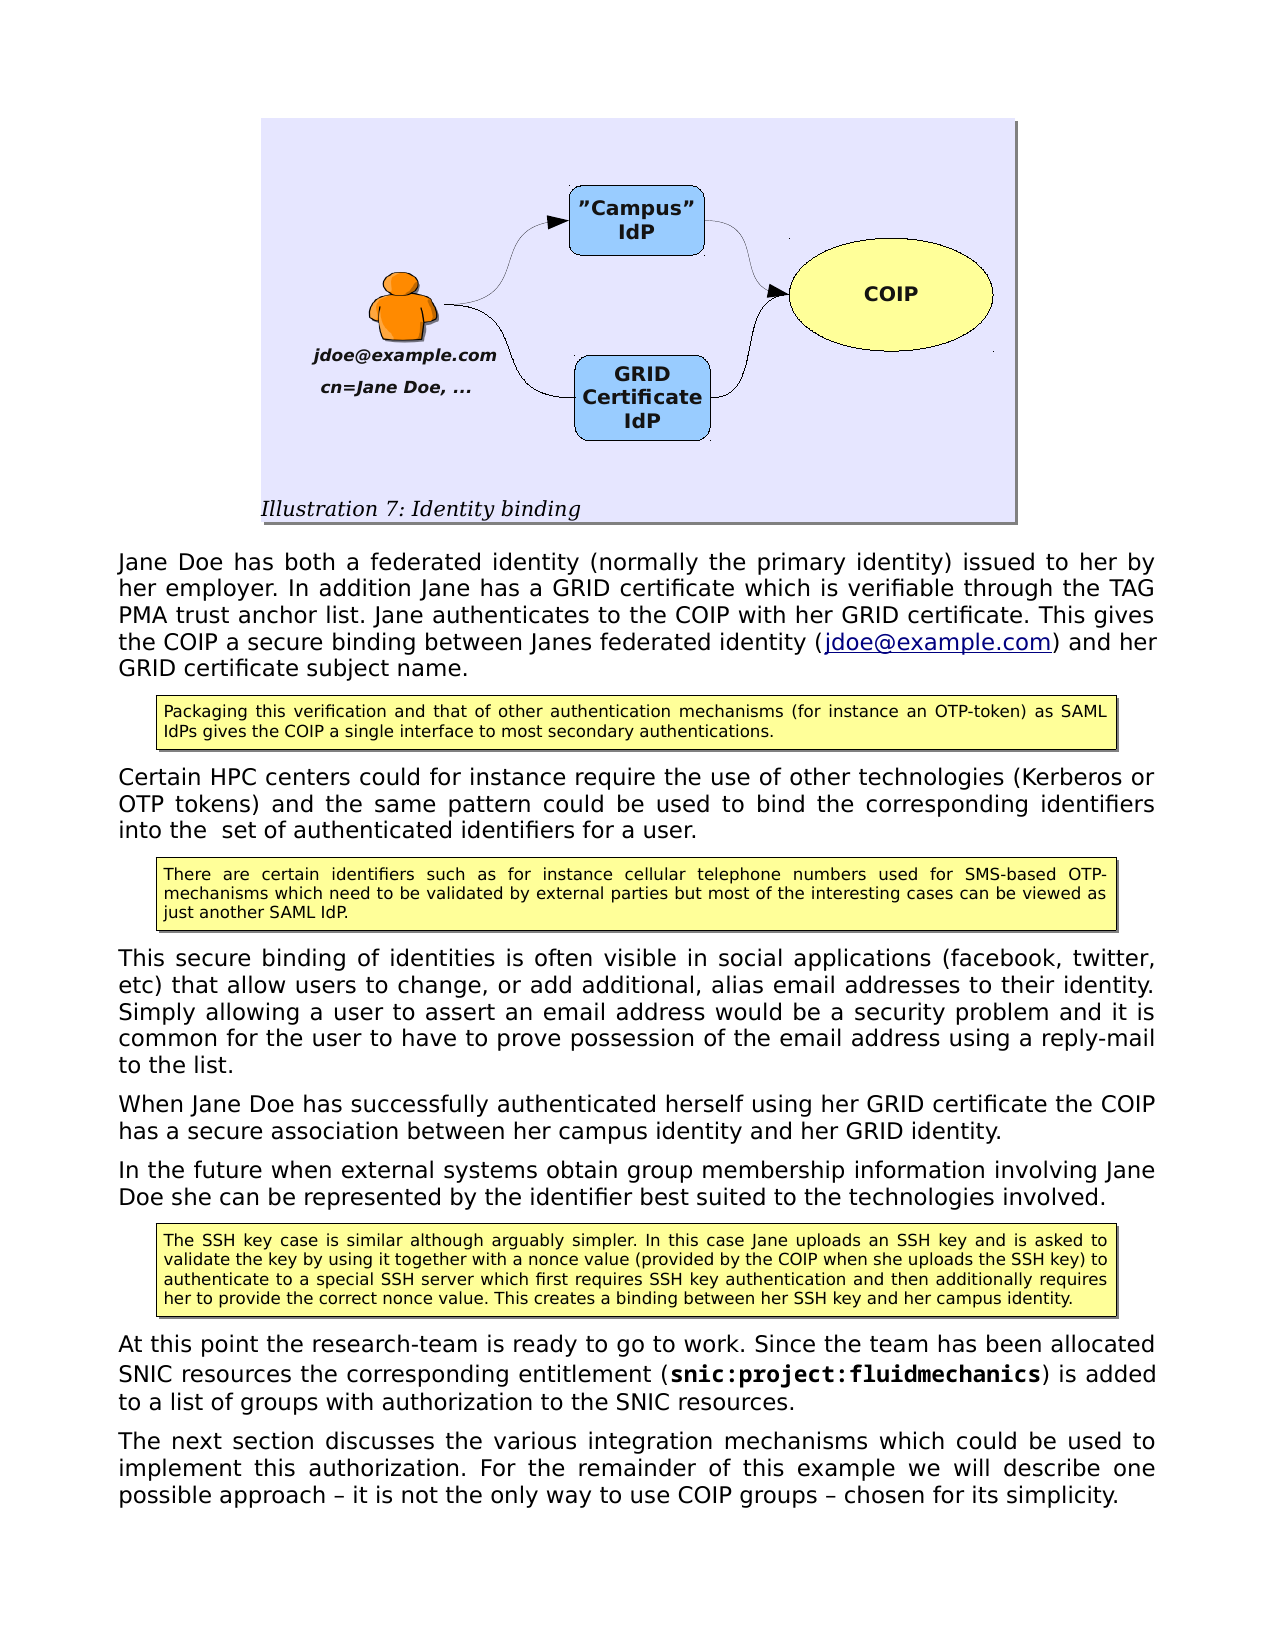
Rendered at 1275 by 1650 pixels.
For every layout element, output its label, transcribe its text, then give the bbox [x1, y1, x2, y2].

text The SSH key case is similar although arguably simpler. In this case Jane uploads an SSH key and is asked to validate the key by using it together with a nonce value (provided by the COIP when she uploads the SSH key) to authenticate to a special SSH server which first requires SSH key authentication and then additionally requires her to provide the correct nonce value. This creates a binding between her SSH key and her campus identity. [157, 1224, 1116, 1316]
text Packaging this verification and that of other authentication mechanisms (for instance an OTP-token) as SAML IdPs gives the COIP a single interface to most secondary authentications. [157, 696, 1116, 749]
text In the future when external systems obtain group membership information involving Jane Doe she can be represented by the identifier best suited to the technologies involved. [118, 1157, 1157, 1211]
text Jane Doe has both a federated identity (normally the primary identity) issued to her by her employer. In addition Jane has a GRID certificate which is verifiable through the TAG PMA trust anchor list. Jane authenticates to the COIP with her GRID certificate. This gives the COIP a secure binding between Janes federated identity (jdoe@example.com) and her GRID certificate subject name. [118, 549, 1157, 682]
text At this point the research-team is ready to go to work. Since the team has been allocated SNIC resources the corresponding entitlement (snic:project:fluidmechanics) is added to a list of groups with authorization to the SNIC resources. [118, 1331, 1157, 1416]
text Certain HPC centers could for instance require the use of other technologies (Kerberos or OTP tokens) and the same pattern could be used to bind the corresponding identifiers into the set of authenticated identifiers for a user. [118, 764, 1157, 844]
text The next section discusses the various integration mechanisms which could be used to implement this authorization. For the remainder of this example we will describe one possible approach – it is not the only way to use COIP groups – chosen for its simplicity. [118, 1428, 1157, 1508]
text This secure binding of identities is often visible in social applications (facebook, twitter, etc) that allow users to change, or add additional, alias email addresses to their identity. Simply allowing a user to assert an email address would be a security problem and it is common for the user to have to prove possession of the email address using a reply-mail to the list. [118, 946, 1157, 1079]
text Illustration 7: Identity binding [261, 131, 1015, 522]
text There are certain identifiers such as for instance cellular telephone numbers used for SMS-based OTP-mechanisms which need to be validated by external parties but most of the interesting cases can be viewed as just another SAML IdP. [157, 858, 1116, 930]
text When Jane Doe has successfully authenticated herself using her GRID certificate the COIP has a secure association between her campus identity and her GRID identity. [118, 1091, 1157, 1145]
